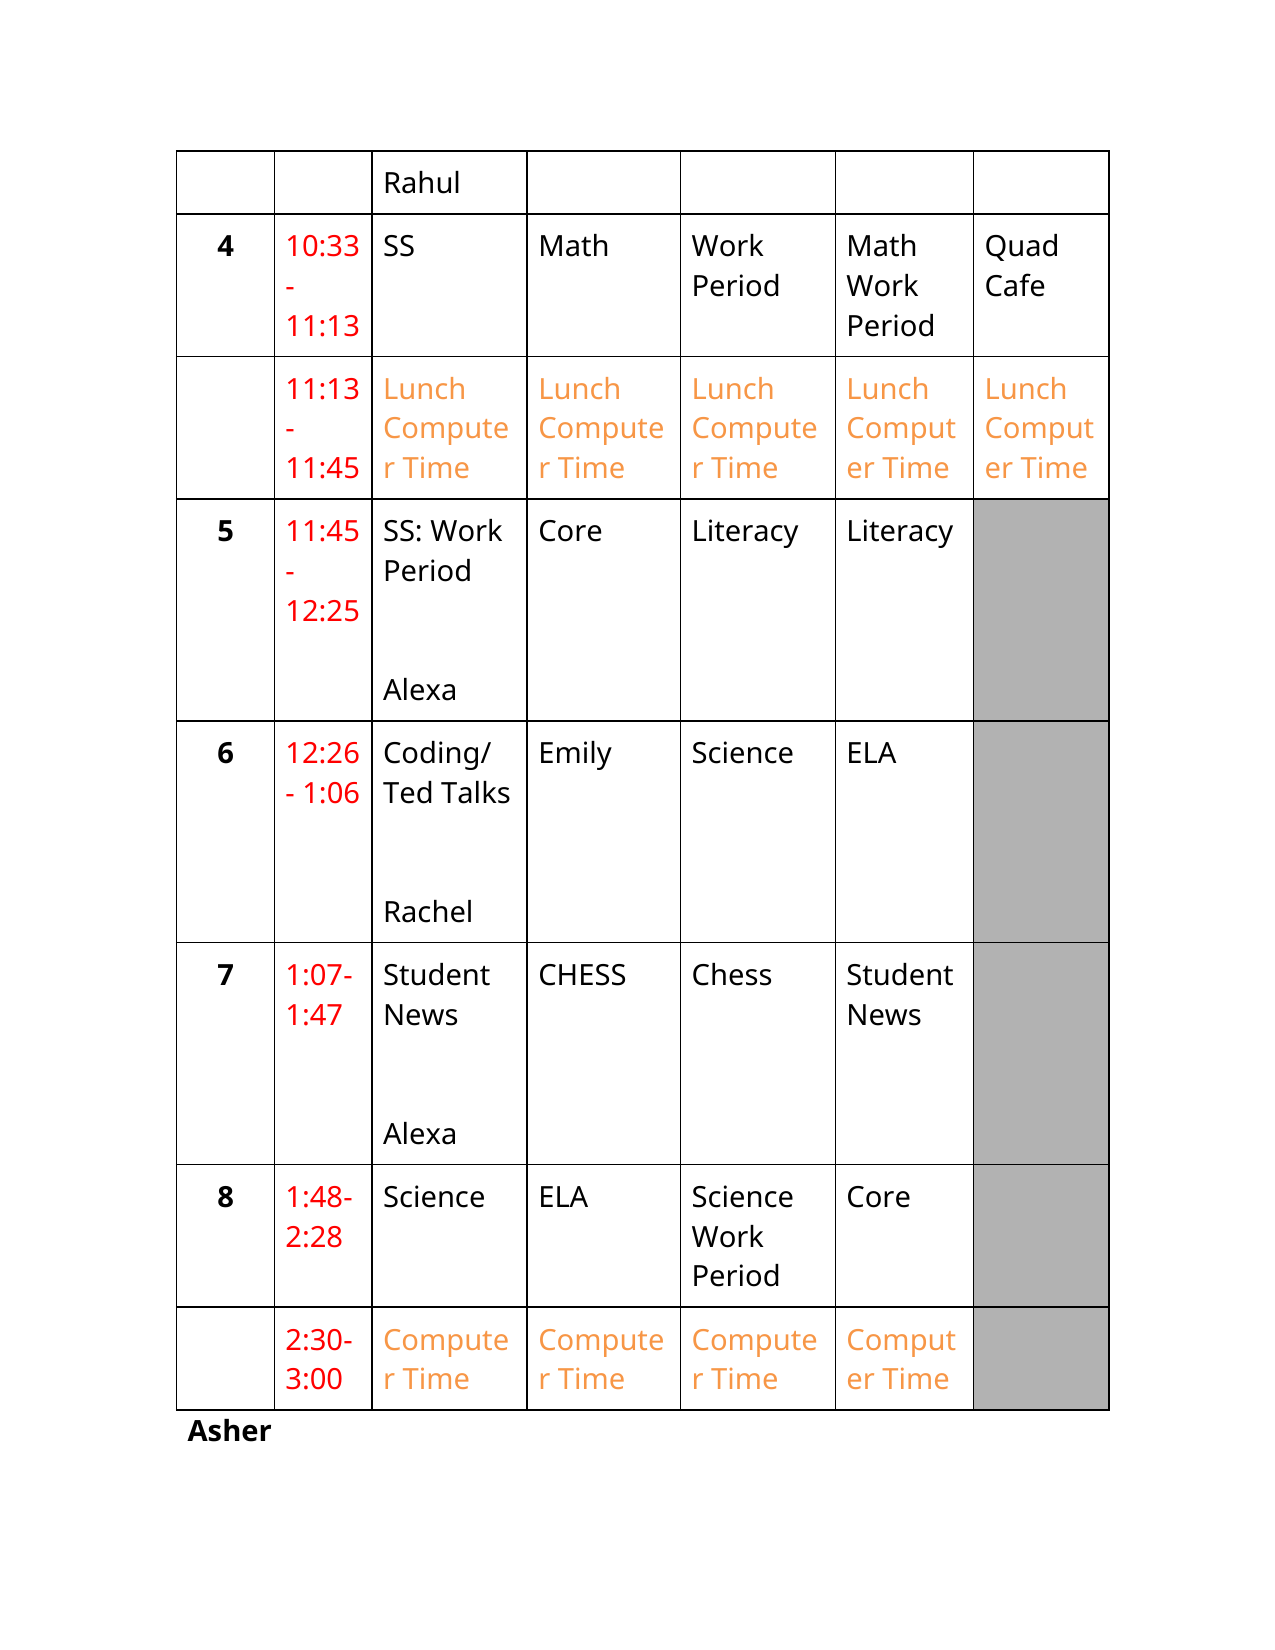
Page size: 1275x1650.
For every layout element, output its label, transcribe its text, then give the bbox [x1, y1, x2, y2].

table_cell Science Work Period [681, 1165, 835, 1306]
table_cell Student News [836, 943, 973, 1164]
table_cell Literacy [836, 500, 973, 720]
table_cell Science [681, 722, 835, 942]
table_cell 5 [177, 500, 274, 720]
table_cell [974, 1308, 1108, 1409]
table_cell Core [836, 1165, 973, 1306]
table_cell SS [373, 215, 526, 356]
table_cell [177, 152, 274, 213]
table_cell [275, 152, 371, 213]
table_cell Emily [528, 722, 680, 942]
table_cell 1:07- 1:47 [275, 943, 371, 1164]
table_cell ELA [836, 722, 973, 942]
table_cell Coding/Ted Talks Rachel [373, 722, 526, 942]
table_cell Lunch Computer Time [528, 357, 680, 498]
table_cell Rahul [373, 152, 526, 213]
table_cell Math [528, 215, 680, 356]
table_cell [974, 152, 1108, 213]
table_cell Lunch Computer Time [974, 357, 1108, 498]
table_cell 11:45- 12:25 [275, 500, 371, 720]
table_cell [681, 152, 835, 213]
table_cell [974, 500, 1108, 720]
table_cell [177, 1308, 274, 1409]
table_cell [974, 943, 1108, 1164]
table_cell 12:26- 1:06 [275, 722, 371, 942]
text Asher [187, 1411, 1087, 1450]
table_cell 11:13- 11:45 [275, 357, 371, 498]
table_cell 6 [177, 722, 274, 942]
table_cell Literacy [681, 500, 835, 720]
table_cell CHESS [528, 943, 680, 1164]
table_cell Student News Alexa [373, 943, 526, 1164]
table_cell 2:30- 3:00 [275, 1308, 371, 1409]
table_cell Computer Time [528, 1308, 680, 1409]
table_cell [528, 152, 680, 213]
table_cell Science [373, 1165, 526, 1306]
table_cell Computer Time [373, 1308, 526, 1409]
table_cell Computer Time [836, 1308, 973, 1409]
table_cell Work Period [681, 215, 835, 356]
table_cell 10:33- 11:13 [275, 215, 371, 356]
table_cell Core [528, 500, 680, 720]
table_cell SS: Work Period Alexa [373, 500, 526, 720]
table_cell 8 [177, 1165, 274, 1306]
table_cell 7 [177, 943, 274, 1164]
table_cell [974, 722, 1108, 942]
table_cell 1:48- 2:28 [275, 1165, 371, 1306]
table_cell [974, 1165, 1108, 1306]
table_cell Quad Cafe [974, 215, 1108, 356]
table_cell Math Work Period [836, 215, 973, 356]
table_cell [836, 152, 973, 213]
table_cell Lunch Computer Time [836, 357, 973, 498]
table_cell ELA [528, 1165, 680, 1306]
table_cell Chess [681, 943, 835, 1164]
table_cell Computer Time [681, 1308, 835, 1409]
table_cell [177, 357, 274, 498]
table_cell 4 [177, 215, 274, 356]
table_cell Lunch Computer Time [373, 357, 526, 498]
table_cell Lunch Computer Time [681, 357, 835, 498]
